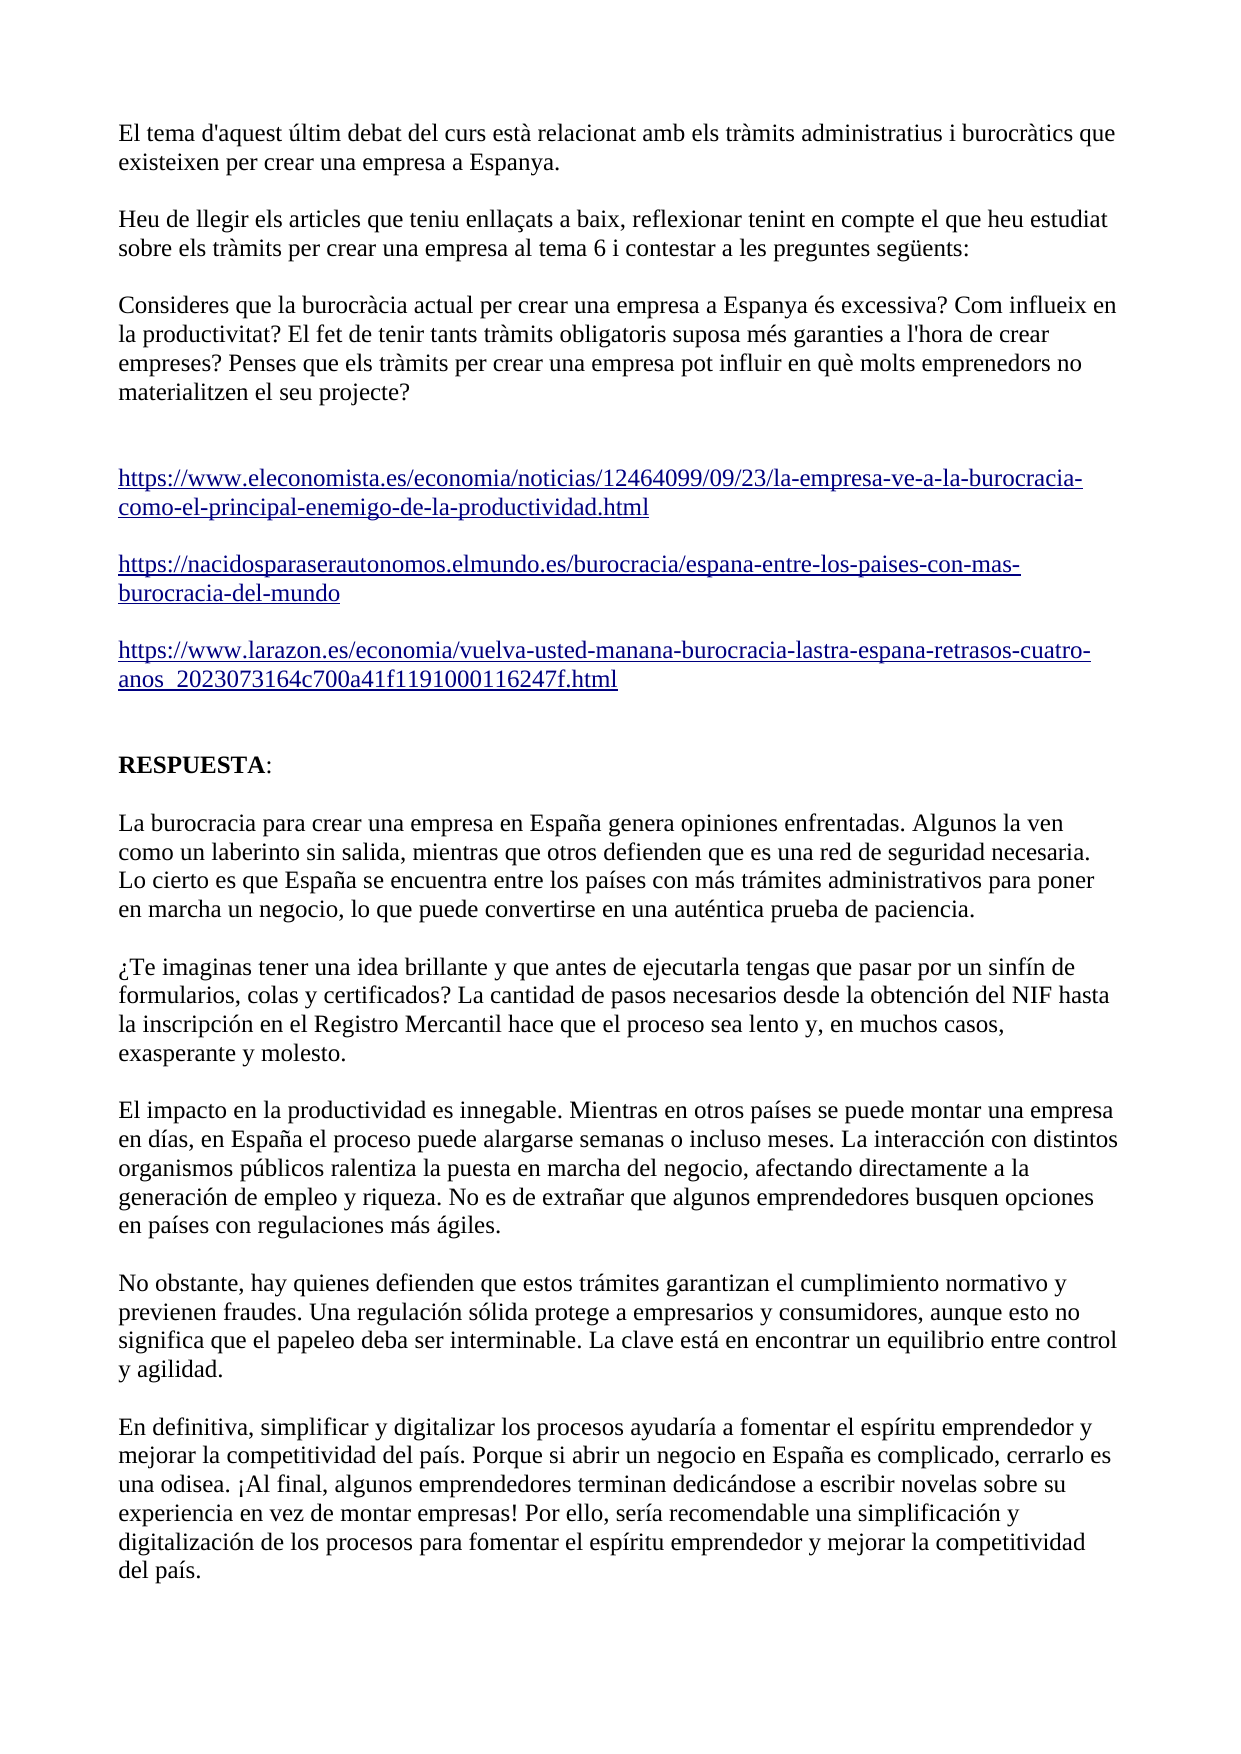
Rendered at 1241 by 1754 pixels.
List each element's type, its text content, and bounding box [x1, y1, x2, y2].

text El tema d'aquest últim debat del curs està relacionat amb els tràmits administratius i burocràtics que existeixen per crear una empresa a Espanya. Heu de llegir els articles que teniu enllaçats a baix, reflexionar tenint en compte el que heu estudiat sobre els tràmits per crear una empresa al tema 6 i contestar a les preguntes següents: Consideres que la burocràcia actual per crear una empresa a Espanya és excessiva? Com influeix en la productivitat? El fet de tenir tants tràmits obligatoris suposa més garanties a l'hora de crear empreses? Penses que els tràmits per crear una empresa pot influir en què molts emprenedors no materialitzen el seu projecte? https://www.eleconomista.es/economia/noticias/12464099/09/23/la-empresa-ve-a-la-burocracia-como-el-principal-enemigo-de-la-productividad.html https://nacidosparaserautonomos.elmundo.es/burocracia/espana-entre-los-paises-con-mas-burocracia-del-mundo https://www.larazon.es/economia/vuelva-usted-manana-burocracia-lastra-espana-retrasos-cuatro-anos_2023073164c700a41f1191000116247f.html RESPUESTA: La burocracia para crear una empresa en España genera opiniones enfrentadas. Algunos la ven como un laberinto sin salida, mientras que otros defienden que es una red de seguridad necesaria. Lo cierto es que España se encuentra entre los países con más trámites administrativos para poner en marcha un negocio, lo que puede convertirse en una auténtica prueba de paciencia. ¿Te imaginas tener una idea brillante y que antes de ejecutarla tengas que pasar por un sinfín de formularios, colas y certificados? La cantidad de pasos necesarios desde la obtención del NIF hasta la inscripción en el Registro Mercantil hace que el proceso sea lento y, en muchos casos, exasperante y molesto. El impacto en la productividad es innegable. Mientras en otros países se puede montar una empresa en días, en España el proceso puede alargarse semanas o incluso meses. La interacción con distintos organismos públicos ralentiza la puesta en marcha del negocio, afectando directamente a la generación de empleo y riqueza. No es de extrañar que algunos emprendedores busquen opciones en países con regulaciones más ágiles. No obstante, hay quienes defienden que estos trámites garantizan el cumplimiento normativo y previenen fraudes. Una regulación sólida protege a empresarios y consumidores, aunque esto no significa que el papeleo deba ser interminable. La clave está en encontrar un equilibrio entre control y agilidad. En definitiva, simplificar y digitalizar los procesos ayudaría a fomentar el espíritu emprendedor y mejorar la competitividad del país. Porque si abrir un negocio en España es complicado, cerrarlo es una odisea. ¡Al final, algunos emprendedores terminan dedicándose a escribir novelas sobre su experiencia en vez de montar empresas! Por ello, sería recomendable una simplificación y digitalización de los procesos para fomentar el espíritu emprendedor y mejorar la competitividad del país. [118, 118, 1122, 1584]
